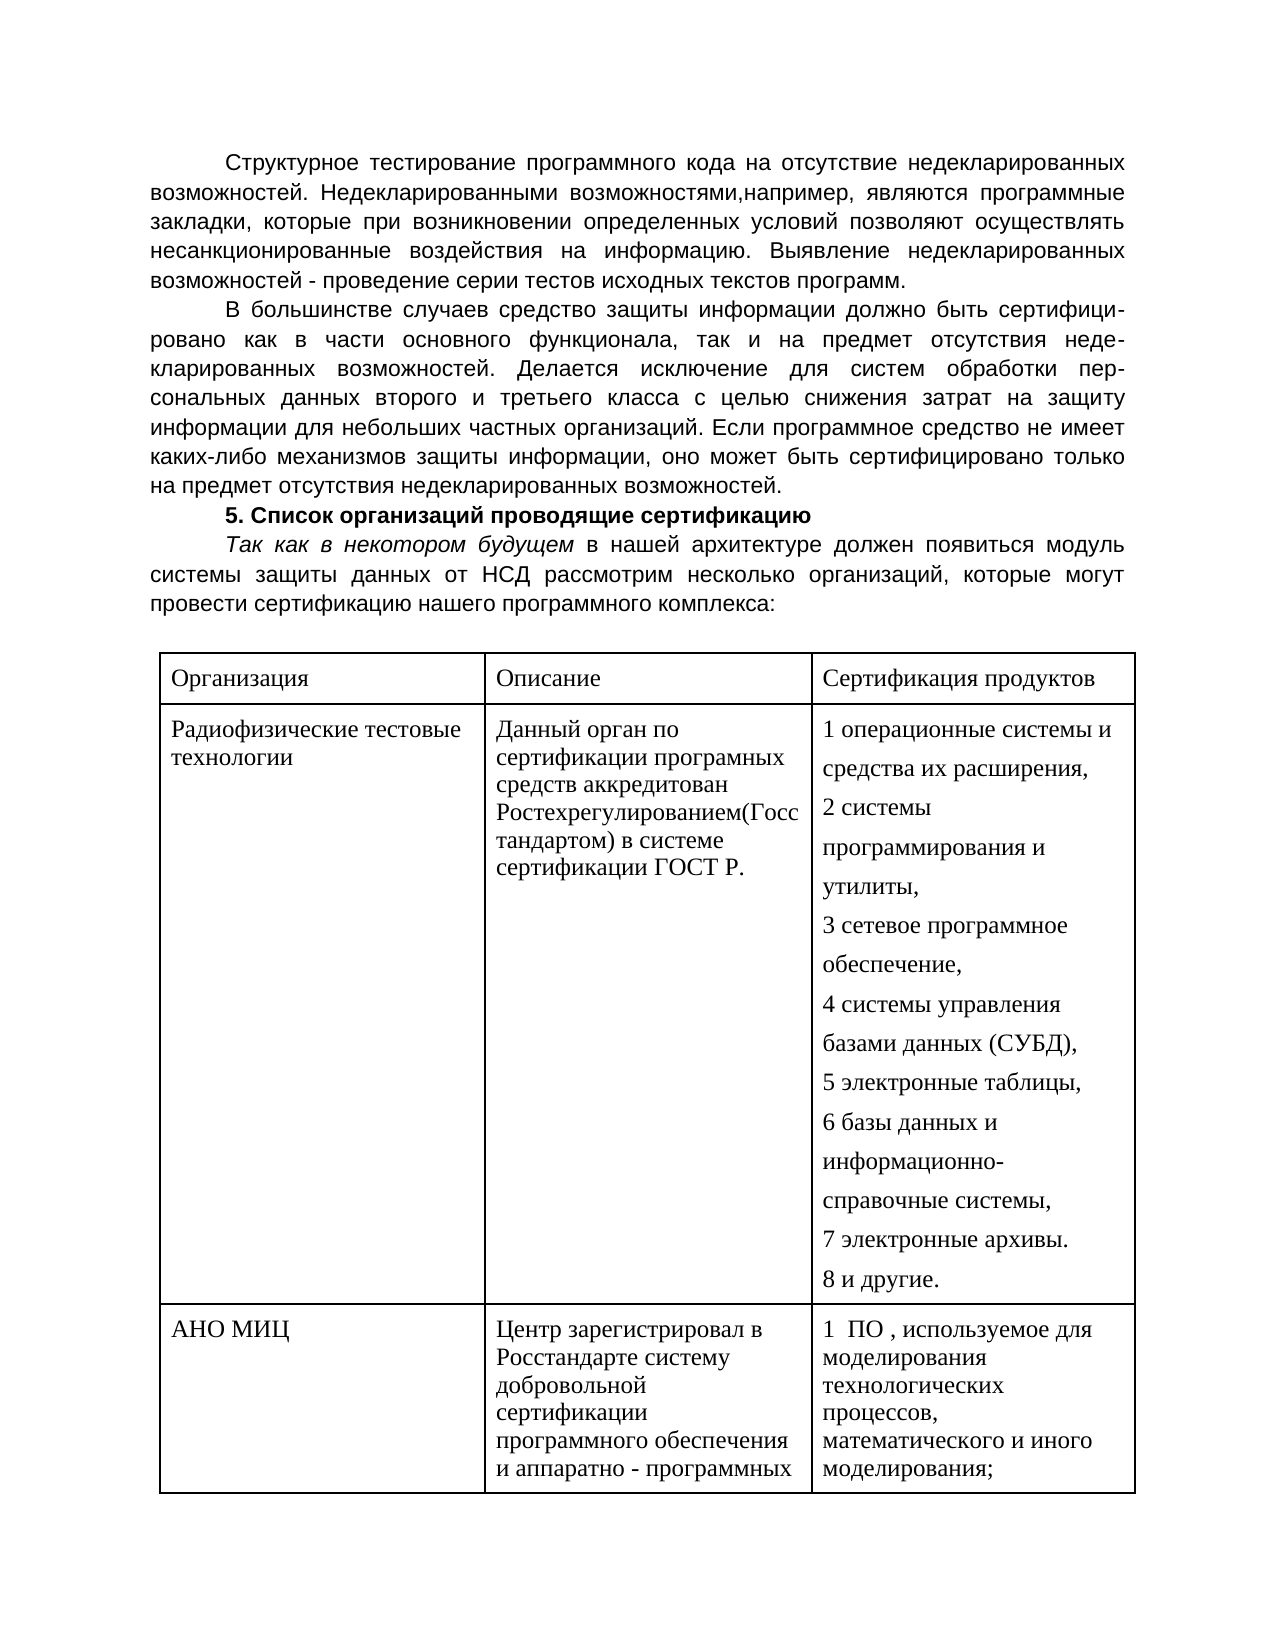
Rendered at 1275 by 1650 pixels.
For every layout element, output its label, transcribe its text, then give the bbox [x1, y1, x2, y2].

table_cell Данный орган по сертификации програмных средств аккредитован Ростехрегулированием(Госстандартом) в системе сертификации ГОСТ Р. [486, 705, 811, 1303]
text Так как в некотором будущем в нашей архитектуре должен появиться модуль системы защиты данных от НСД рассмотрим несколько организаций, которые могут провести сертификацию нашего программного комплекса: [150, 532, 1125, 616]
table_cell 1 операционные системы и средства их расширения, 2 системы программирования и утилиты, 3 сетевое программное обеспечение, 4 системы управления базами данных (СУБД), 5 электронные таблицы, 6 базы данных и информационно-справочные системы, 7 электронные архивы. 8 и другие. [813, 705, 1134, 1303]
text В большинстве случаев средство защиты информации должно быть сертифици­ровано как в части основного функционала, так и на предмет отсутствия неде­кларированных возможностей. Делается исключение для систем обработки пер­сональных данных второго и третьего класса с целью снижения затрат на защи­ту информации для небольших частных организаций. Если программное сред­ство не имеет каких-либо механизмов защиты информации, оно может быть сер­тифицировано только на предмет отсутствия недекларированных возможностей. [150, 297, 1125, 499]
table_header Организация [161, 654, 484, 702]
text Структурное тестирование программного кода на отсутствие недеклариро­ванных возможностей. Недекларированными воз­можностями,например, являются программные закладки, которые при возникновении определенных условий позволяют осуществлять несанкционированные воздей­ствия на информацию. Выявление недекларирован­ных возможностей - проведение серии тестов исходных тек­стов программ. [150, 150, 1125, 293]
text 5. Список организаций проводящие сертификацию [150, 502, 1125, 528]
table_cell Центр зарегистрировал в Росстандарте систему добровольной сертификации программного обеспечения и аппаратно - программных [486, 1305, 811, 1492]
table_header Описание [486, 654, 811, 702]
table_cell АНО МИЦ [161, 1305, 484, 1492]
table_cell 1 ПО , используемое для моделирования технологических процессов, математического и иного моделирования; [813, 1305, 1134, 1492]
table_cell Радиофизические тестовые технологии [161, 705, 484, 1303]
table_header Сертификация продуктов [813, 654, 1134, 702]
